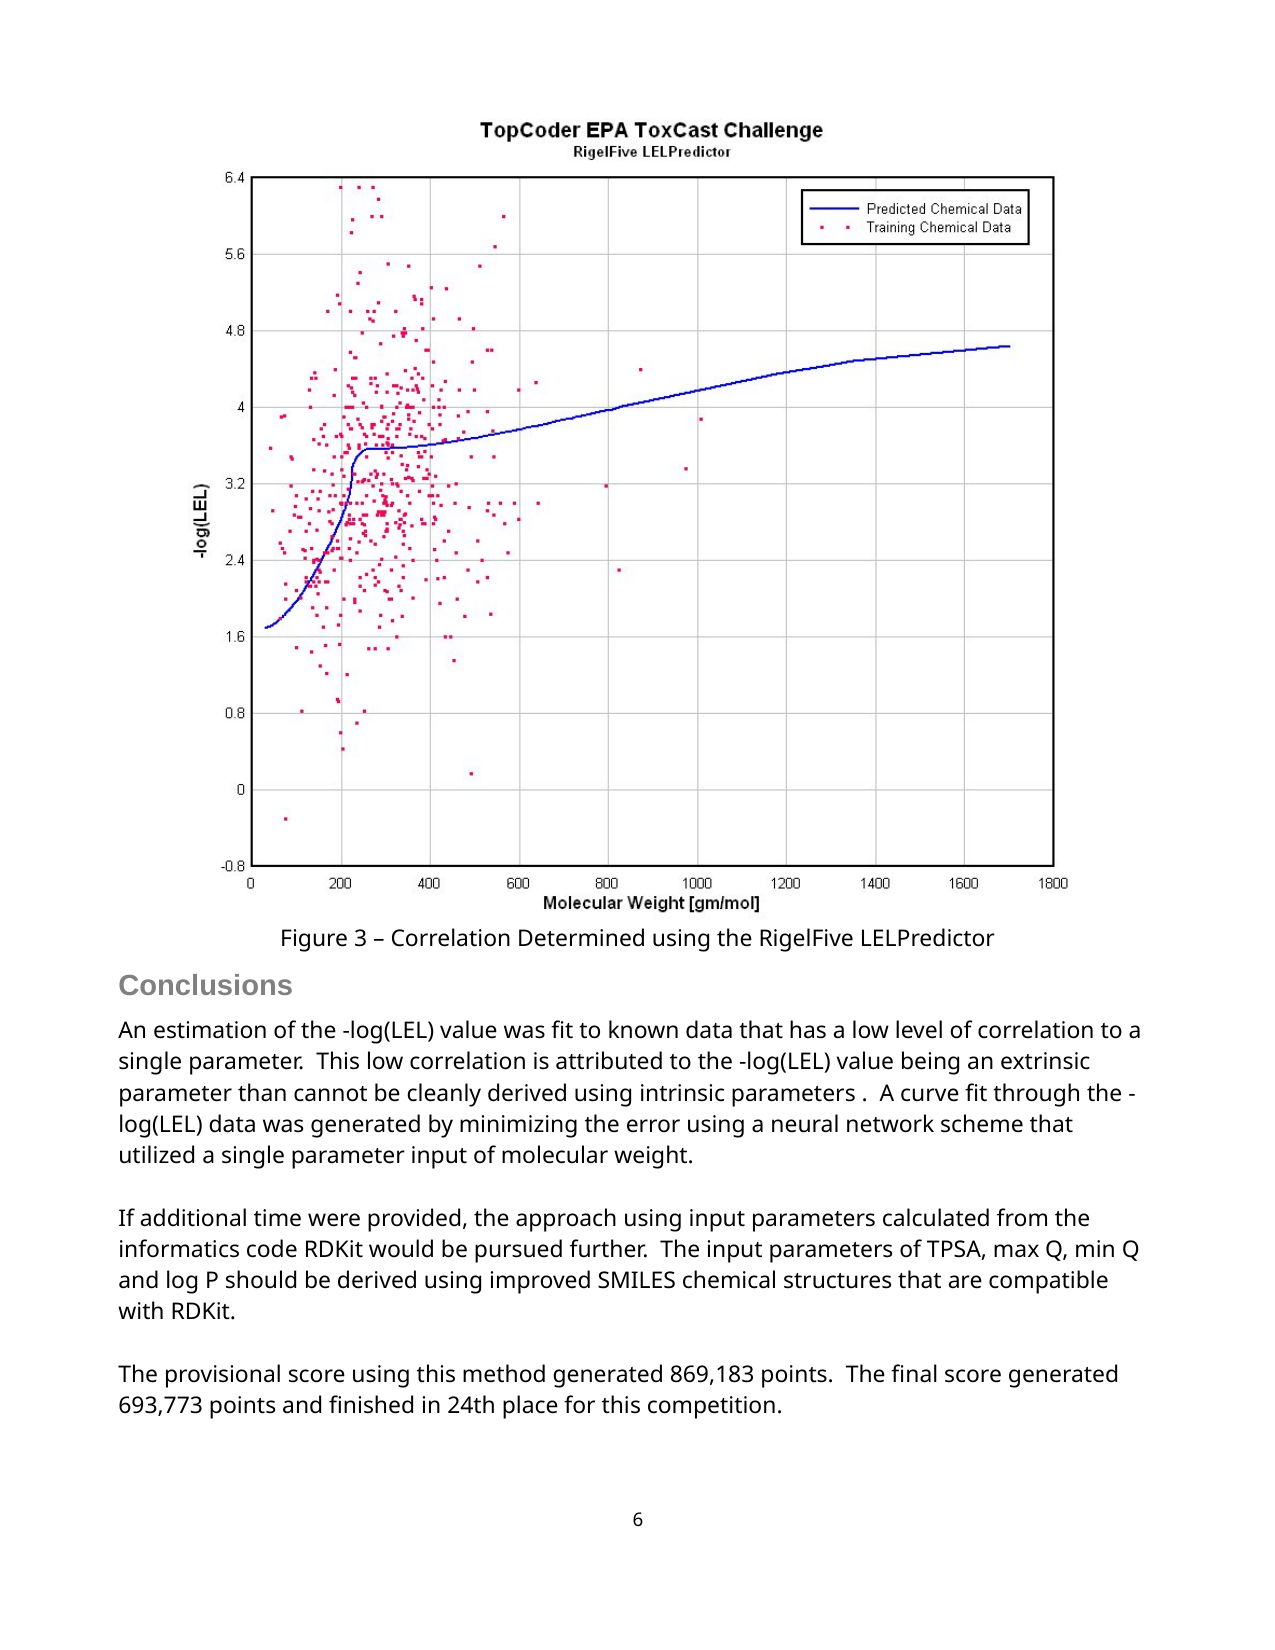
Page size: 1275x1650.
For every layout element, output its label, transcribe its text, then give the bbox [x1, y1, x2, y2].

text An estimation of the -log(LEL) value was fit to known data that has a low level of correlation to a single parameter. This low correlation is attributed to the -log(LEL) value being an extrinsic parameter than cannot be cleanly derived using intrinsic parameters . A curve fit through the -log(LEL) data was generated by minimizing the error using a neural network scheme that utilized a single parameter input of molecular weight. [118, 1014, 1157, 1170]
text If additional time were provided, the approach using input parameters calculated from the informatics code RDKit would be pursued further. The input parameters of TPSA, max Q, min Q and log P should be derived using improved SMILES chemical structures that are compatible with RDKit. [118, 1201, 1157, 1326]
text The provisional score using this method generated 869,183 points. The final score generated 693,773 points and finished in 24th place for this competition. [118, 1358, 1157, 1420]
picture [187, 118, 1088, 922]
subtitle Conclusions [118, 968, 1157, 1001]
text Figure 3 – Correlation Determined using the RigelFive LELPredictor [118, 118, 1157, 953]
